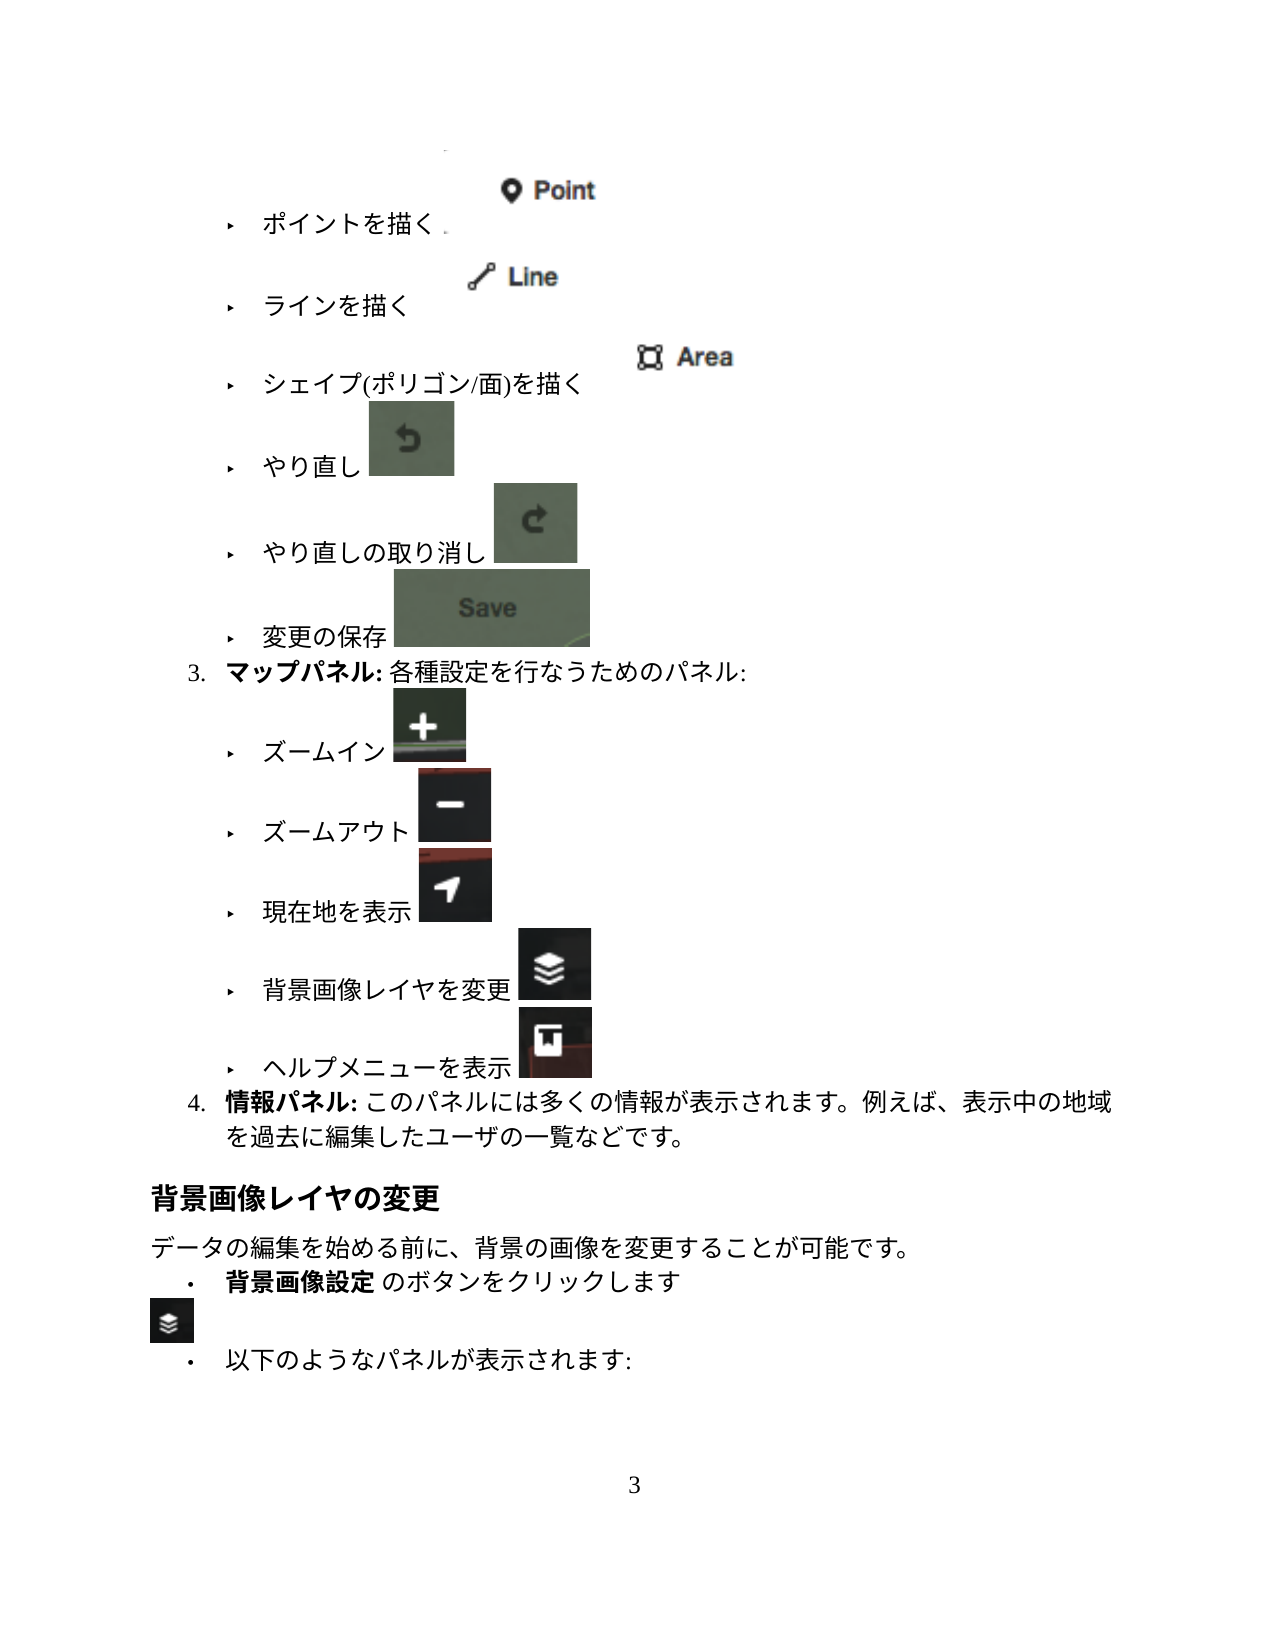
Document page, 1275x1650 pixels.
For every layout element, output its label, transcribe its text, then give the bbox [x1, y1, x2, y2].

text データの編集を始める前に、背景の画像を変更することが可能です。 [150, 1230, 1125, 1264]
picture [518, 928, 592, 1000]
list 背景画像設定 のボタンをクリックします [187, 1264, 1125, 1298]
picture [443, 150, 636, 234]
list 背景画像レイヤを変更 [225, 929, 1125, 1007]
list ヘルプメニューを表示 [225, 1007, 1125, 1085]
picture [393, 688, 467, 762]
picture [592, 322, 774, 394]
picture [368, 401, 455, 476]
picture [393, 569, 590, 647]
list マップパネル: 各種設定を行なうためのパネル: [187, 654, 1125, 688]
list やり直しの取り消し [225, 483, 1125, 570]
picture [418, 848, 492, 922]
picture [150, 1298, 194, 1343]
picture [418, 768, 492, 842]
picture [418, 240, 601, 316]
list 以下のようなパネルが表示されます: [187, 1342, 1125, 1376]
list ズームアウト [225, 768, 1125, 849]
list やり直し [225, 401, 1125, 483]
picture [518, 1007, 592, 1078]
list シェイプ(ポリゴン/面)を描く [225, 323, 1125, 401]
list 現在地を表示 [225, 849, 1125, 929]
list 情報パネル: このパネルには多くの情報が表示されます。例えば、表示中の地域を過去に編集したユーザの一覧などです。 [187, 1085, 1125, 1153]
subtitle 背景画像レイヤの変更 [150, 1178, 1125, 1218]
list 変更の保存 [225, 570, 1125, 654]
list ポイントを描く [225, 150, 1125, 241]
picture [493, 483, 578, 563]
list ズームイン [225, 688, 1125, 768]
list ラインを描く [225, 241, 1125, 323]
